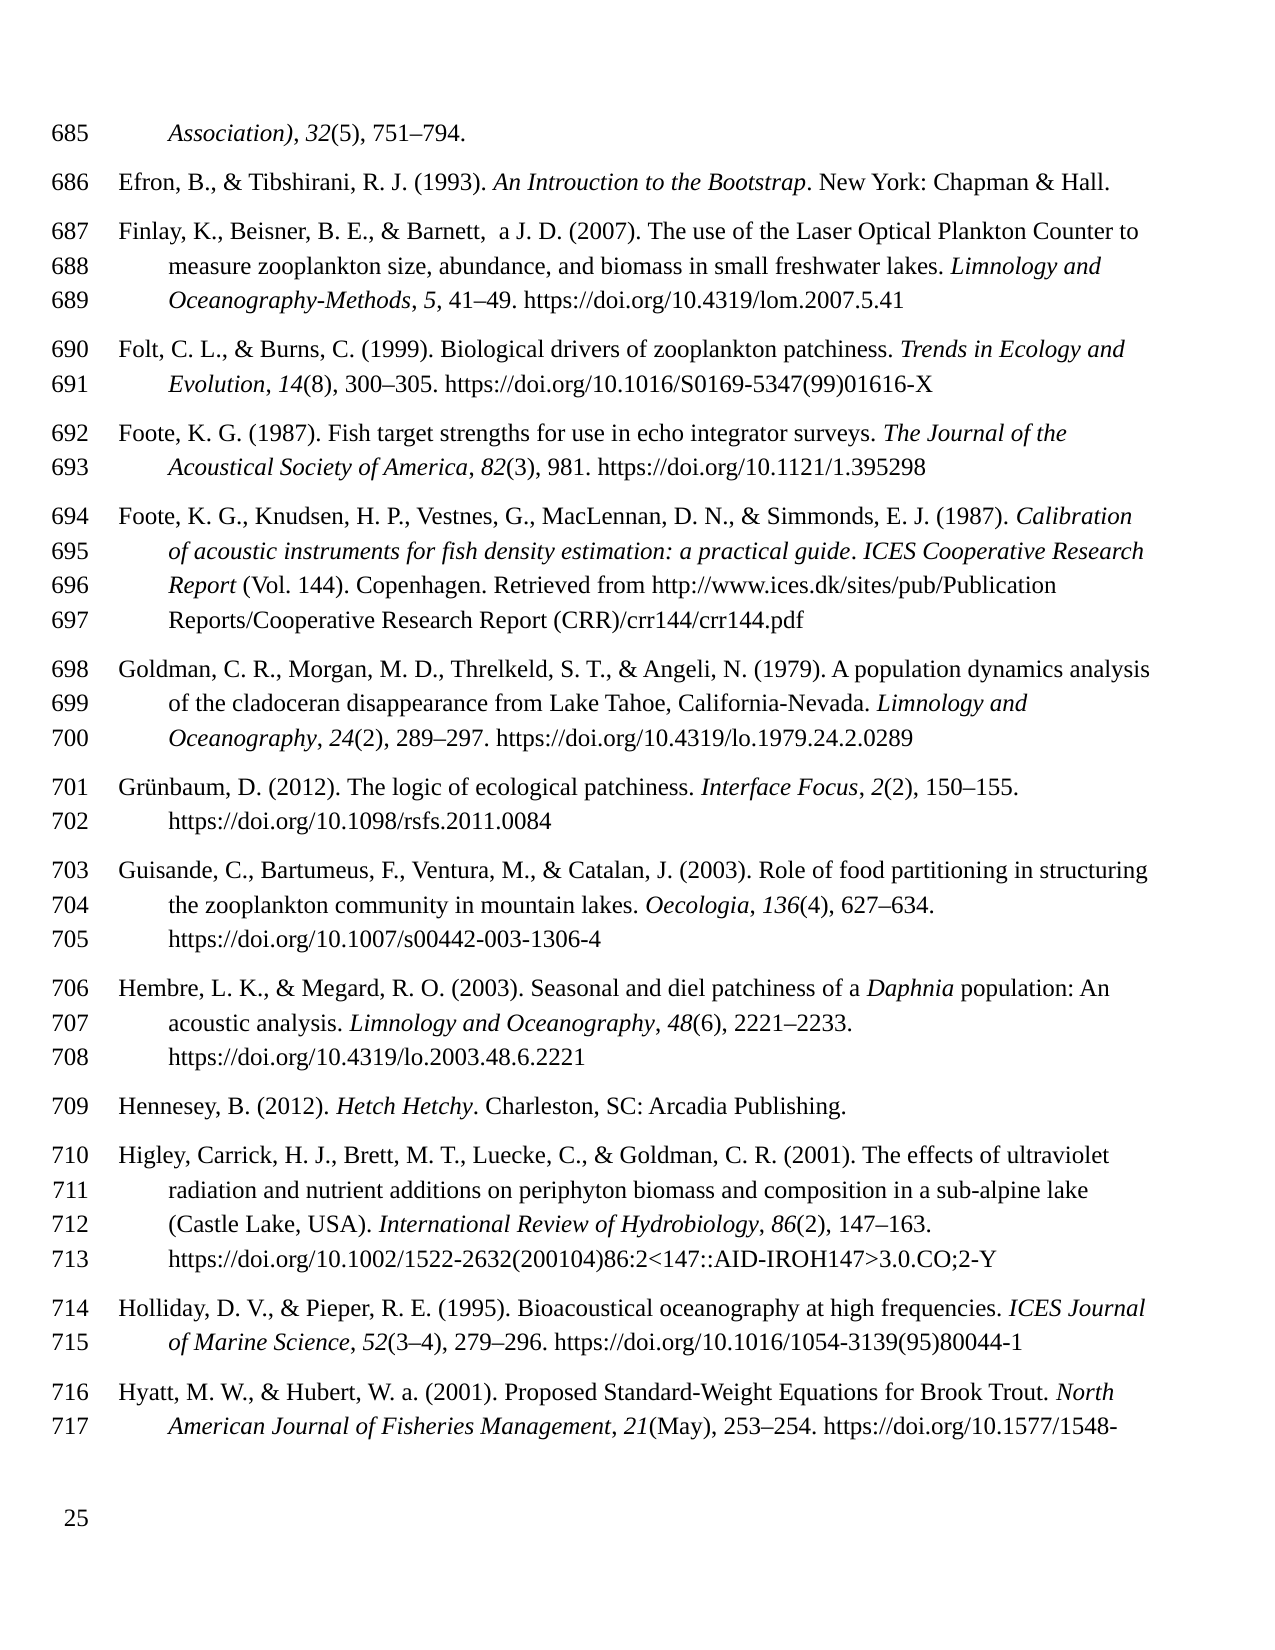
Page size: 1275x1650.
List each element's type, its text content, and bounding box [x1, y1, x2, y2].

text Hyatt, M. W., & Hubert, W. a. (2001). Proposed Standard-Weight Equations for Brook Trout. North American Journal of Fisheries Management, 21(May), 253–254. https://doi.org/10.1577/1548- [118, 1377, 1157, 1440]
text Foote, K. G., Knudsen, H. P., Vestnes, G., MacLennan, D. N., & Simmonds, E. J. (1987). Calibration of acoustic instruments for fish density estimation: a practical guide. ICES Cooperative Research Report (Vol. 144). Copenhagen. Retrieved from http://www.ices.dk/sites/pub/Publication Reports/Cooperative Research Report (CRR)/crr144/crr144.pdf [118, 501, 1157, 633]
text Higley, Carrick, H. J., Brett, M. T., Luecke, C., & Goldman, C. R. (2001). The effects of ultraviolet radiation and nutrient additions on periphyton biomass and composition in a sub-alpine lake (Castle Lake, USA). International Review of Hydrobiology, 86(2), 147–163. https://doi.org/10.1002/1522-2632(200104)86:2<147::AID-IROH147>3.0.CO;2-Y [118, 1141, 1157, 1273]
text Grünbaum, D. (2012). The logic of ecological patchiness. Interface Focus, 2(2), 150–155. https://doi.org/10.1098/rsfs.2011.0084 [118, 772, 1157, 835]
text Guisande, C., Bartumeus, F., Ventura, M., & Catalan, J. (2003). Role of food partitioning in structuring the zooplankton community in mountain lakes. Oecologia, 136(4), 627–634. https://doi.org/10.1007/s00442-003-1306-4 [118, 855, 1157, 953]
text Holliday, D. V., & Pieper, R. E. (1995). Bioacoustical oceanography at high frequencies. ICES Journal of Marine Science, 52(3–4), 279–296. https://doi.org/10.1016/1054-3139(95)80044-1 [118, 1293, 1157, 1356]
text Association), 32(5), 751–794. [118, 118, 1157, 147]
text Hennesey, B. (2012). Hetch Hetchy. Charleston, SC: Arcadia Publishing. [118, 1091, 1157, 1120]
text Folt, C. L., & Burns, C. (1999). Biological drivers of zooplankton patchiness. Trends in Ecology and Evolution, 14(8), 300–305. https://doi.org/10.1016/S0169-5347(99)01616-X [118, 334, 1157, 397]
text Efron, B., & Tibshirani, R. J. (1993). An Introuction to the Bootstrap. New York: Chapman & Hall. [118, 167, 1157, 196]
text Hembre, L. K., & Megard, R. O. (2003). Seasonal and diel patchiness of a Daphnia population: An acoustic analysis. Limnology and Oceanography, 48(6), 2221–2233. https://doi.org/10.4319/lo.2003.48.6.2221 [118, 973, 1157, 1071]
text Goldman, C. R., Morgan, M. D., Threlkeld, S. T., & Angeli, N. (1979). A population dynamics analysis of the cladoceran disappearance from Lake Tahoe, California-Nevada. Limnology and Oceanography, 24(2), 289–297. https://doi.org/10.4319/lo.1979.24.2.0289 [118, 654, 1157, 752]
text Finlay, K., Beisner, B. E., & Barnett, a J. D. (2007). The use of the Laser Optical Plankton Counter to measure zooplankton size, abundance, and biomass in small freshwater lakes. Limnology and Oceanography-Methods, 5, 41–49. https://doi.org/10.4319/lom.2007.5.41 [118, 216, 1157, 314]
text Foote, K. G. (1987). Fish target strengths for use in echo integrator surveys. The Journal of the Acoustical Society of America, 82(3), 981. https://doi.org/10.1121/1.395298 [118, 418, 1157, 481]
